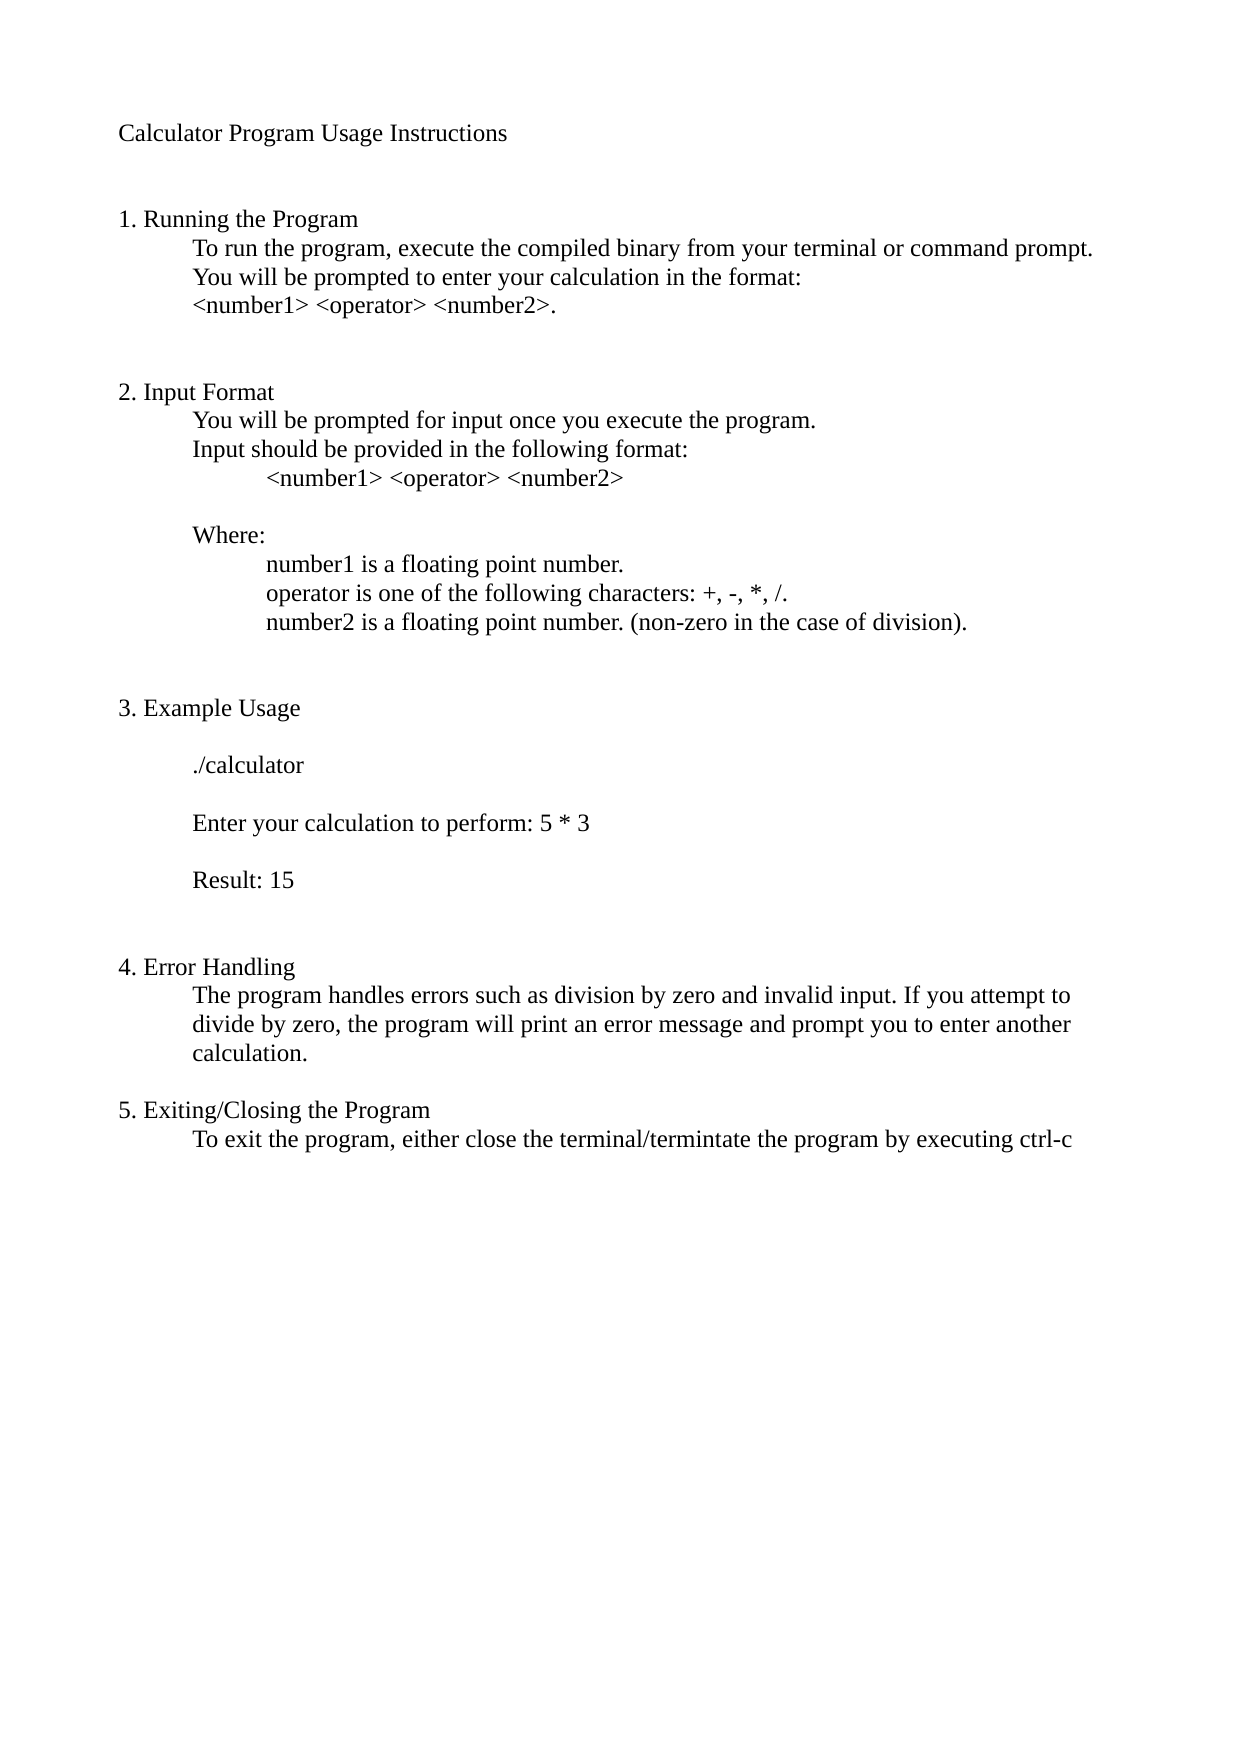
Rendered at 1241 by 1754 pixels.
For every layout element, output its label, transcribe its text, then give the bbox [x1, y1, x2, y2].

text 4. Error Handling [118, 952, 1122, 981]
text <number1> <operator> <number2> [118, 463, 1122, 492]
text You will be prompted for input once you execute the program. [118, 406, 1122, 434]
text 2. Input Format [118, 377, 1122, 406]
text ./calculator [118, 751, 1122, 779]
text Input should be provided in the following format: [118, 434, 1122, 463]
text 1. Running the Program [118, 204, 1122, 233]
text The program handles errors such as division by zero and invalid input. If you attempt to [118, 981, 1122, 1009]
text To exit the program, either close the terminal/termintate the program by executing ctrl-c [118, 1124, 1122, 1153]
text 5. Exiting/Closing the Program [118, 1096, 1122, 1124]
text Where: [118, 521, 1122, 549]
text Result: 15 [118, 866, 1122, 894]
text divide by zero, the program will print an error message and prompt you to enter another [118, 1009, 1122, 1038]
text <number1> <operator> <number2>. [118, 291, 1122, 319]
text calculation. [118, 1038, 1122, 1067]
text To run the program, execute the compiled binary from your terminal or command prompt. [118, 233, 1122, 262]
text 3. Example Usage [118, 693, 1122, 722]
text Calculator Program Usage Instructions [118, 118, 1122, 147]
text operator is one of the following characters: +, -, *, /. [118, 578, 1122, 607]
text number2 is a floating point number. (non-zero in the case of division). [118, 607, 1122, 636]
text number1 is a floating point number. [118, 549, 1122, 578]
text Enter your calculation to perform: 5 * 3 [118, 808, 1122, 837]
text You will be prompted to enter your calculation in the format: [118, 262, 1122, 291]
